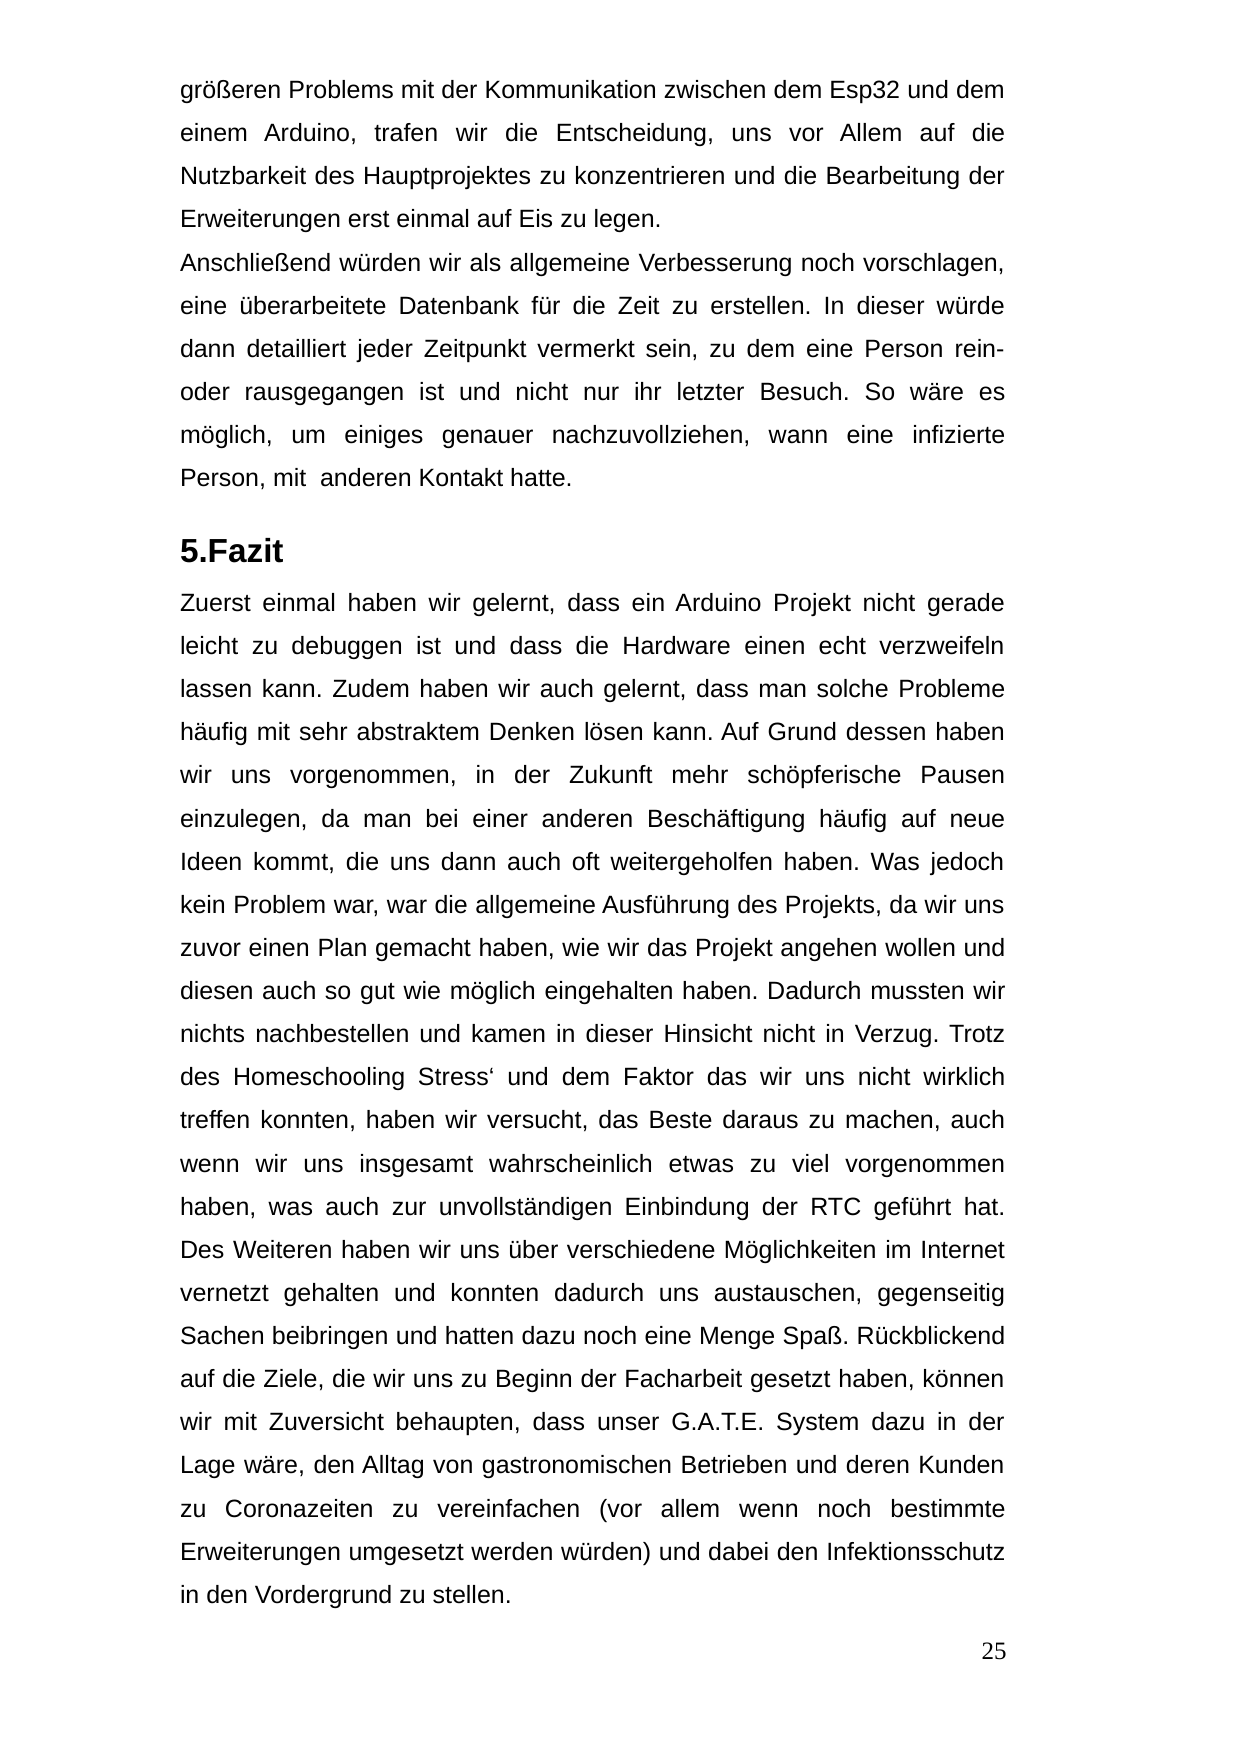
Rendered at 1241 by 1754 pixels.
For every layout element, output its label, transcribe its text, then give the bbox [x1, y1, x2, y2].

subtitle 5.Fazit [180, 531, 1006, 570]
text Zuerst einmal haben wir gelernt, dass ein Arduino Projekt nicht gerade leicht zu debuggen ist und dass die Hardware einen echt verzweifeln lassen kann. Zudem haben wir auch gelernt, dass man solche Probleme häufig mit sehr abstraktem Denken lösen kann. Auf Grund dessen haben wir uns vorgenommen, in der Zukunft mehr schöpferische Pausen einzulegen, da man bei einer anderen Beschäftigung häufig auf neue Ideen kommt, die uns dann auch oft weitergeholfen haben. Was jedoch kein Problem war, war die allgemeine Ausführung des Projekts, da wir uns zuvor einen Plan gemacht haben, wie wir das Projekt angehen wollen und diesen auch so gut wie möglich eingehalten haben. Dadurch mussten wir nichts nachbestellen und kamen in dieser Hinsicht nicht in Verzug. Trotz des Homeschooling Stress‘ und dem Faktor das wir uns nicht wirklich treffen konnten, haben wir versucht, das Beste daraus zu machen, auch wenn wir uns insgesamt wahrscheinlich etwas zu viel vorgenommen haben, was auch zur unvollständigen Einbindung der RTC geführt hat. Des Weiteren haben wir uns über verschiedene Möglichkeiten im Internet vernetzt gehalten und konnten dadurch uns austauschen, gegenseitig Sachen beibringen und hatten dazu noch eine Menge Spaß. Rückblickend auf die Ziele, die wir uns zu Beginn der Facharbeit gesetzt haben, können wir mit Zuversicht behaupten, dass unser G.A.T.E. System dazu in der Lage wäre, den Alltag von gastronomischen Betrieben und deren Kunden zu Coronazeiten zu vereinfachen (vor allem wenn noch bestimmte Erweiterungen umgesetzt werden würden) und dabei den Infektionsschutz in den Vordergrund zu stellen. [180, 588, 1006, 1608]
text Anschließend würden wir als allgemeine Verbesserung noch vorschlagen, eine überarbeitete Datenbank für die Zeit zu erstellen. In dieser würde dann detailliert jeder Zeitpunkt vermerkt sein, zu dem eine Person rein- oder rausgegangen ist und nicht nur ihr letzter Besuch. So wäre es möglich, um einiges genauer nachzuvollziehen, wann eine infizierte Person, mit anderen Kontakt hatte. [180, 247, 1006, 492]
text größeren Problems mit der Kommunikation zwischen dem Esp32 und dem einem Arduino, trafen wir die Entscheidung, uns vor Allem auf die Nutzbarkeit des Hauptprojektes zu konzentrieren und die Bearbeitung der Erweiterungen erst einmal auf Eis zu legen. [180, 75, 1006, 233]
